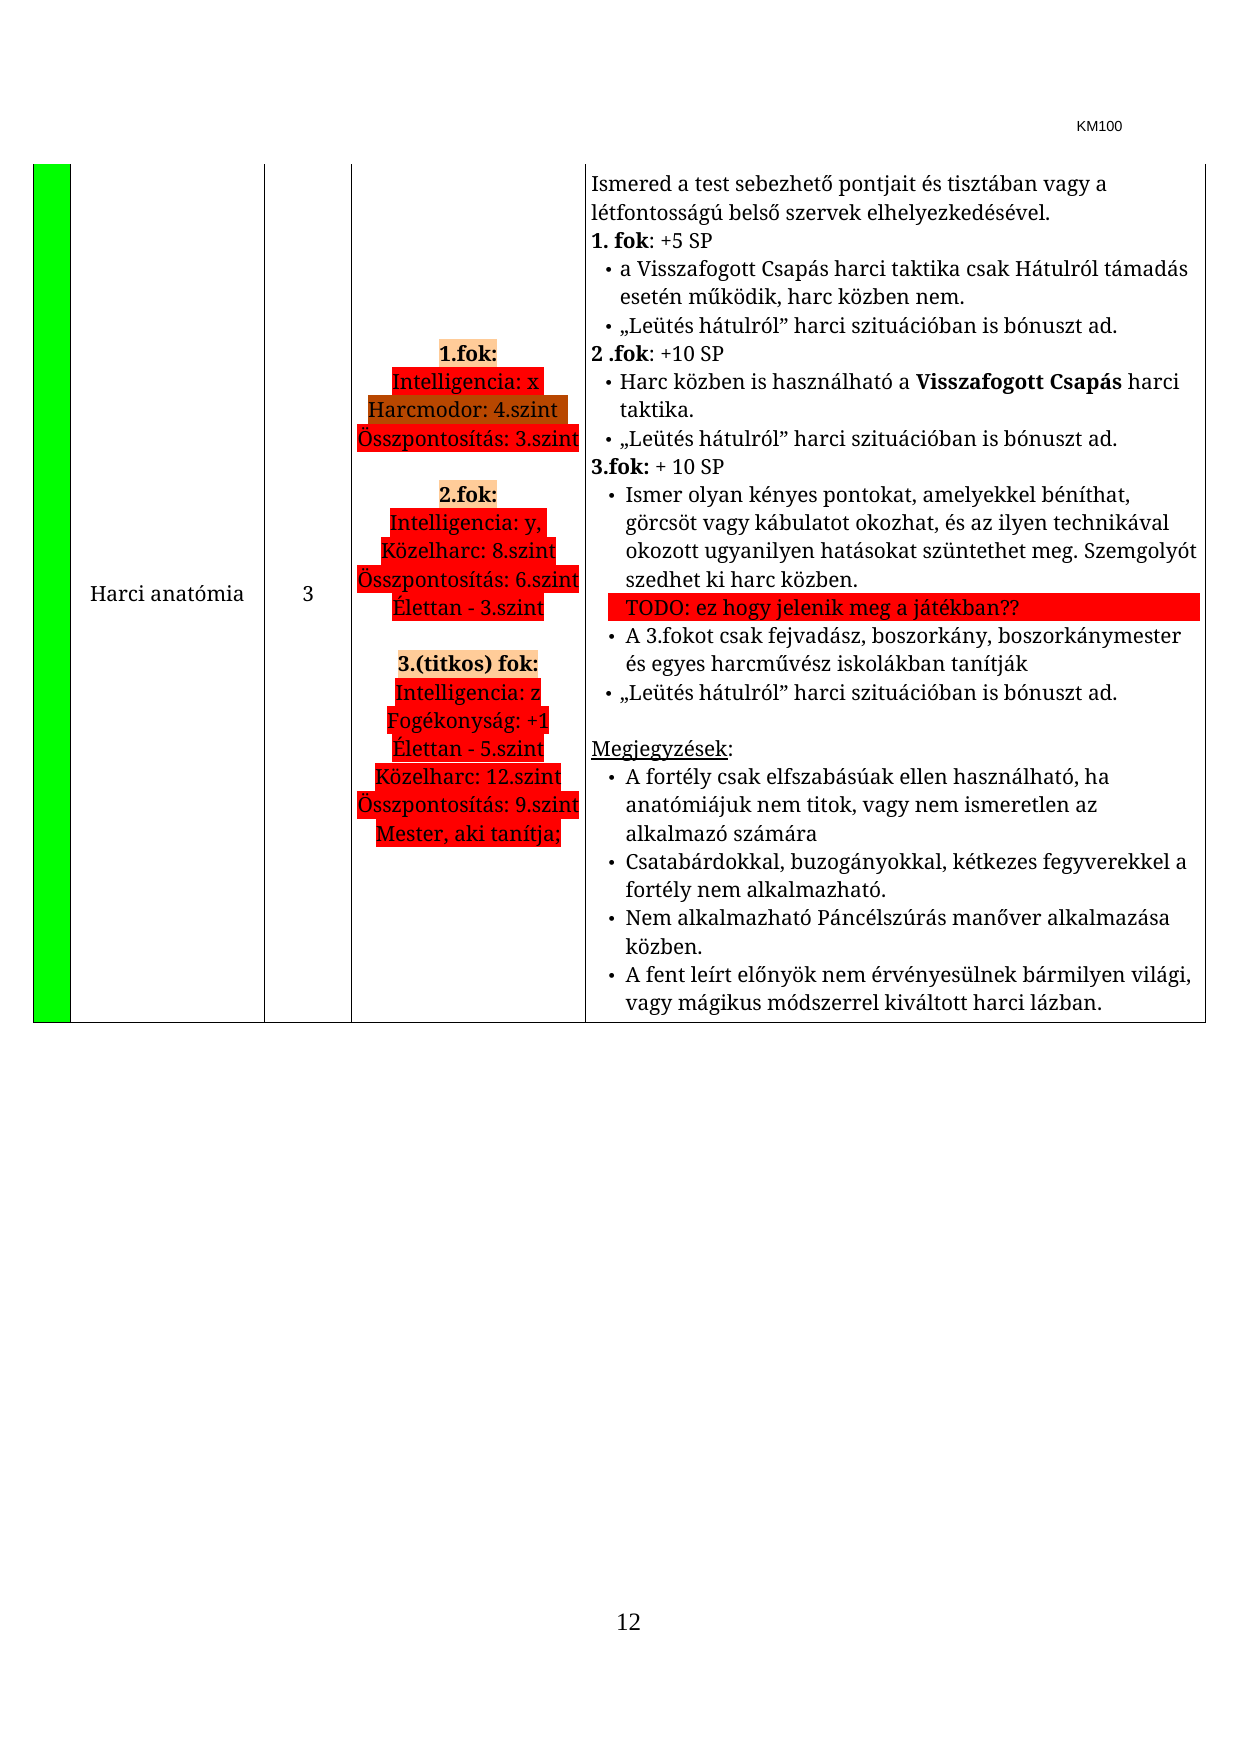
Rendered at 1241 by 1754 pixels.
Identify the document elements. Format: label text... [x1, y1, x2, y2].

table_cell 1.fok: Intelligencia: x Harcmodor: 4.szint Összpontosítás: 3.szint 2.fok: Intelligencia: y, Közelharc: 8.szint Összpontosítás: 6.szint Élettan - 3.szint 3.(titkos) fok: Intelligencia: z Fogékonyság: +1 Élettan - 5.szint Közelharc: 12.szint Összpontosítás: 9.szint Mester, aki tanítja; [352, 164, 585, 1022]
table_cell 3 [265, 164, 351, 1022]
table_cell [34, 164, 70, 1022]
table_cell Harci anatómia [71, 164, 264, 1022]
table_cell Ismered a test sebezhető pontjait és tisztában vagy a létfontosságú belső szervek elhelyezkedésével. 1. fok: +5 SP a Visszafogott Csapás harci taktika csak Hátulról támadás esetén működik, harc közben nem. „Leütés hátulról” harci szituációban is bónuszt ad. 2 .fok: +10 SP Harc közben is használható a Visszafogott Csapás harci taktika. „Leütés hátulról” harci szituációban is bónuszt ad. 3.fok: + 10 SP Ismer olyan kényes pontokat, amelyekkel béníthat, görcsöt vagy kábulatot okozhat, és az ilyen technikával okozott ugyanilyen hatásokat szüntethet meg. Szemgolyót szedhet ki harc közben. TODO: ez hogy jelenik meg a játékban?? A 3.fokot csak fejvadász, boszorkány, boszorkánymester és egyes harcművész iskolákban tanítják „Leütés hátulról” harci szituációban is bónuszt ad. Megjegyzések: A fortély csak elfszabásúak ellen használható, ha anatómiájuk nem titok, vagy nem ismeretlen az alkalmazó számára Csatabárdokkal, buzogányokkal, kétkezes fegyverekkel a fortély nem alkalmazható. Nem alkalmazható Páncélszúrás manőver alkalmazása közben. A fent leírt előnyök nem érvényesülnek bármilyen világi, vagy mágikus módszerrel kiváltott harci lázban. [586, 164, 1205, 1022]
